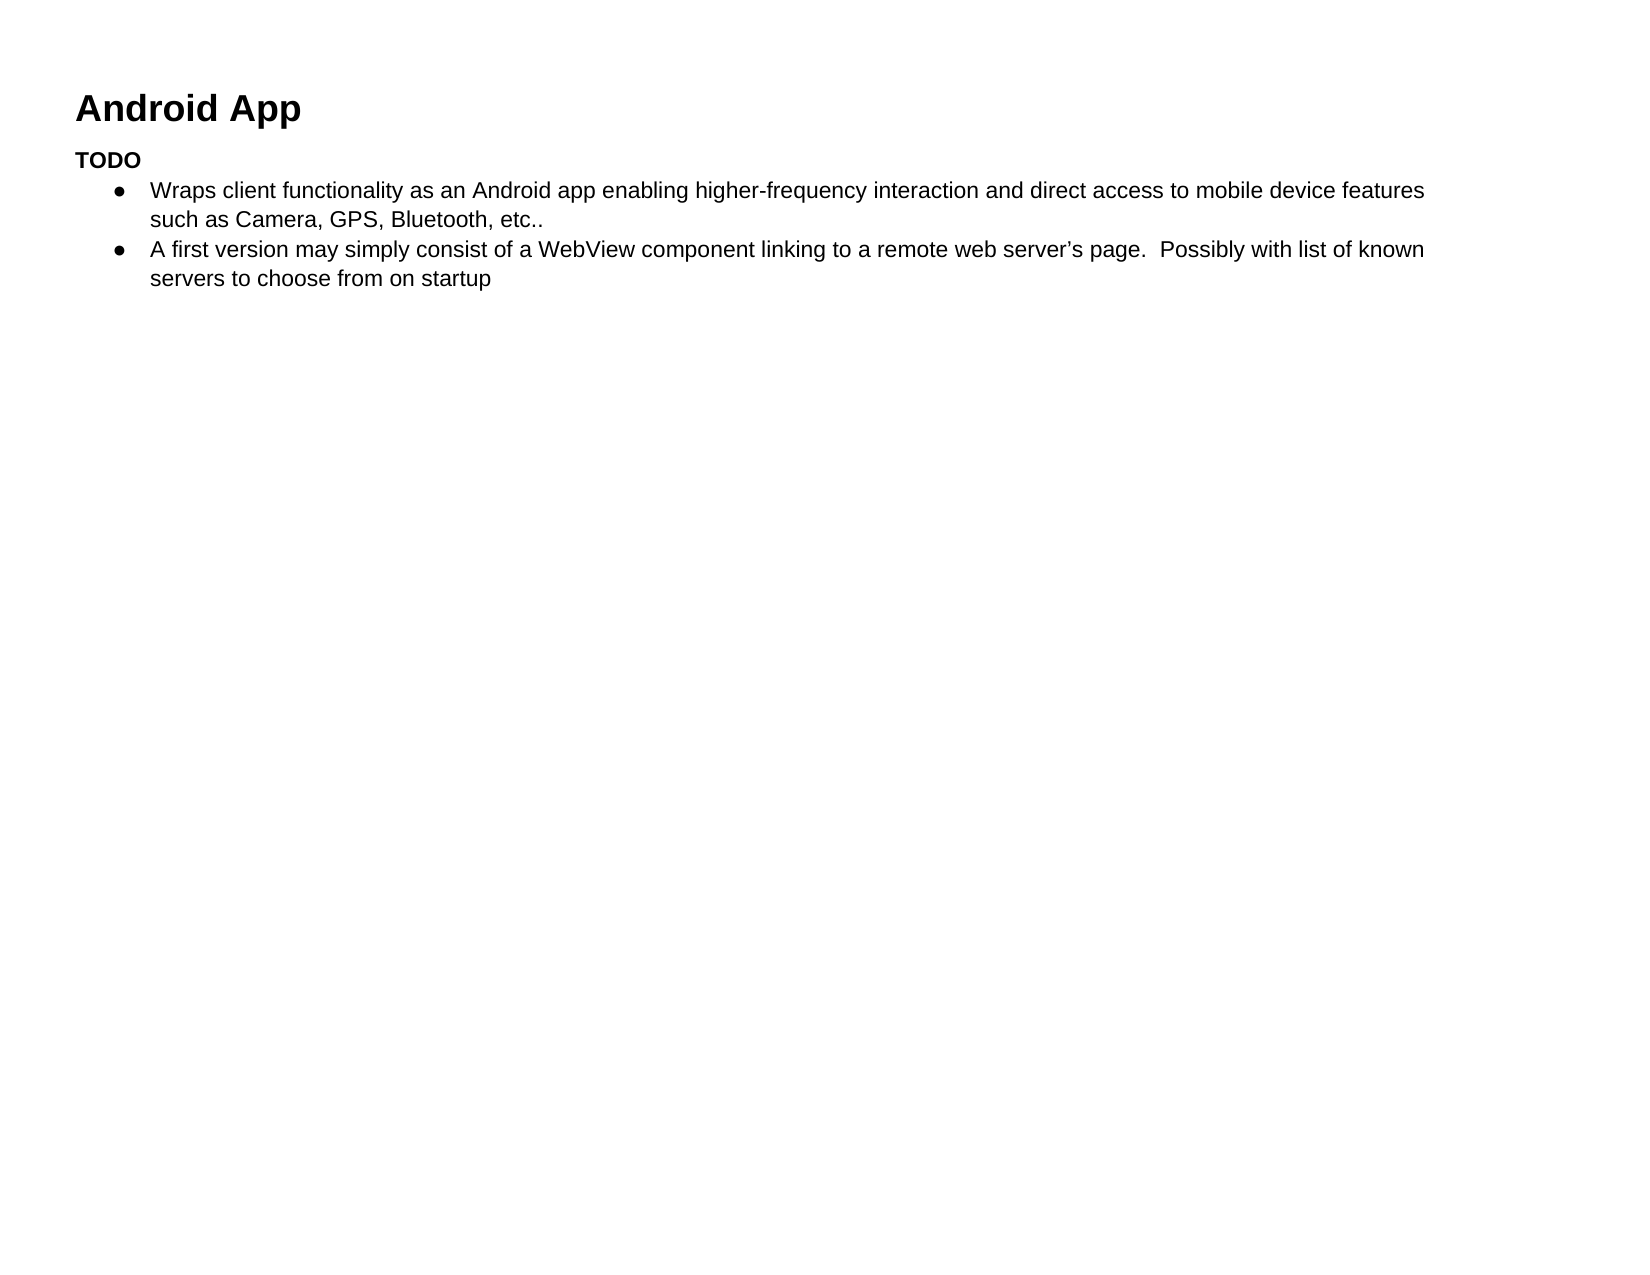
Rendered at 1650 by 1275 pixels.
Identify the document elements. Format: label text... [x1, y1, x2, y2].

subtitle Android App [75, 87, 1312, 129]
list Wraps client functionality as an Android app enabling higher-frequency interaction and direct access to mobile device features such as Camera, GPS, Bluetooth, etc.. [112, 177, 1462, 232]
text TODO [75, 148, 1462, 174]
list A first version may simply consist of a WebView component linking to a remote web server’s page. Possibly with list of known servers to choose from on startup [112, 236, 1462, 291]
